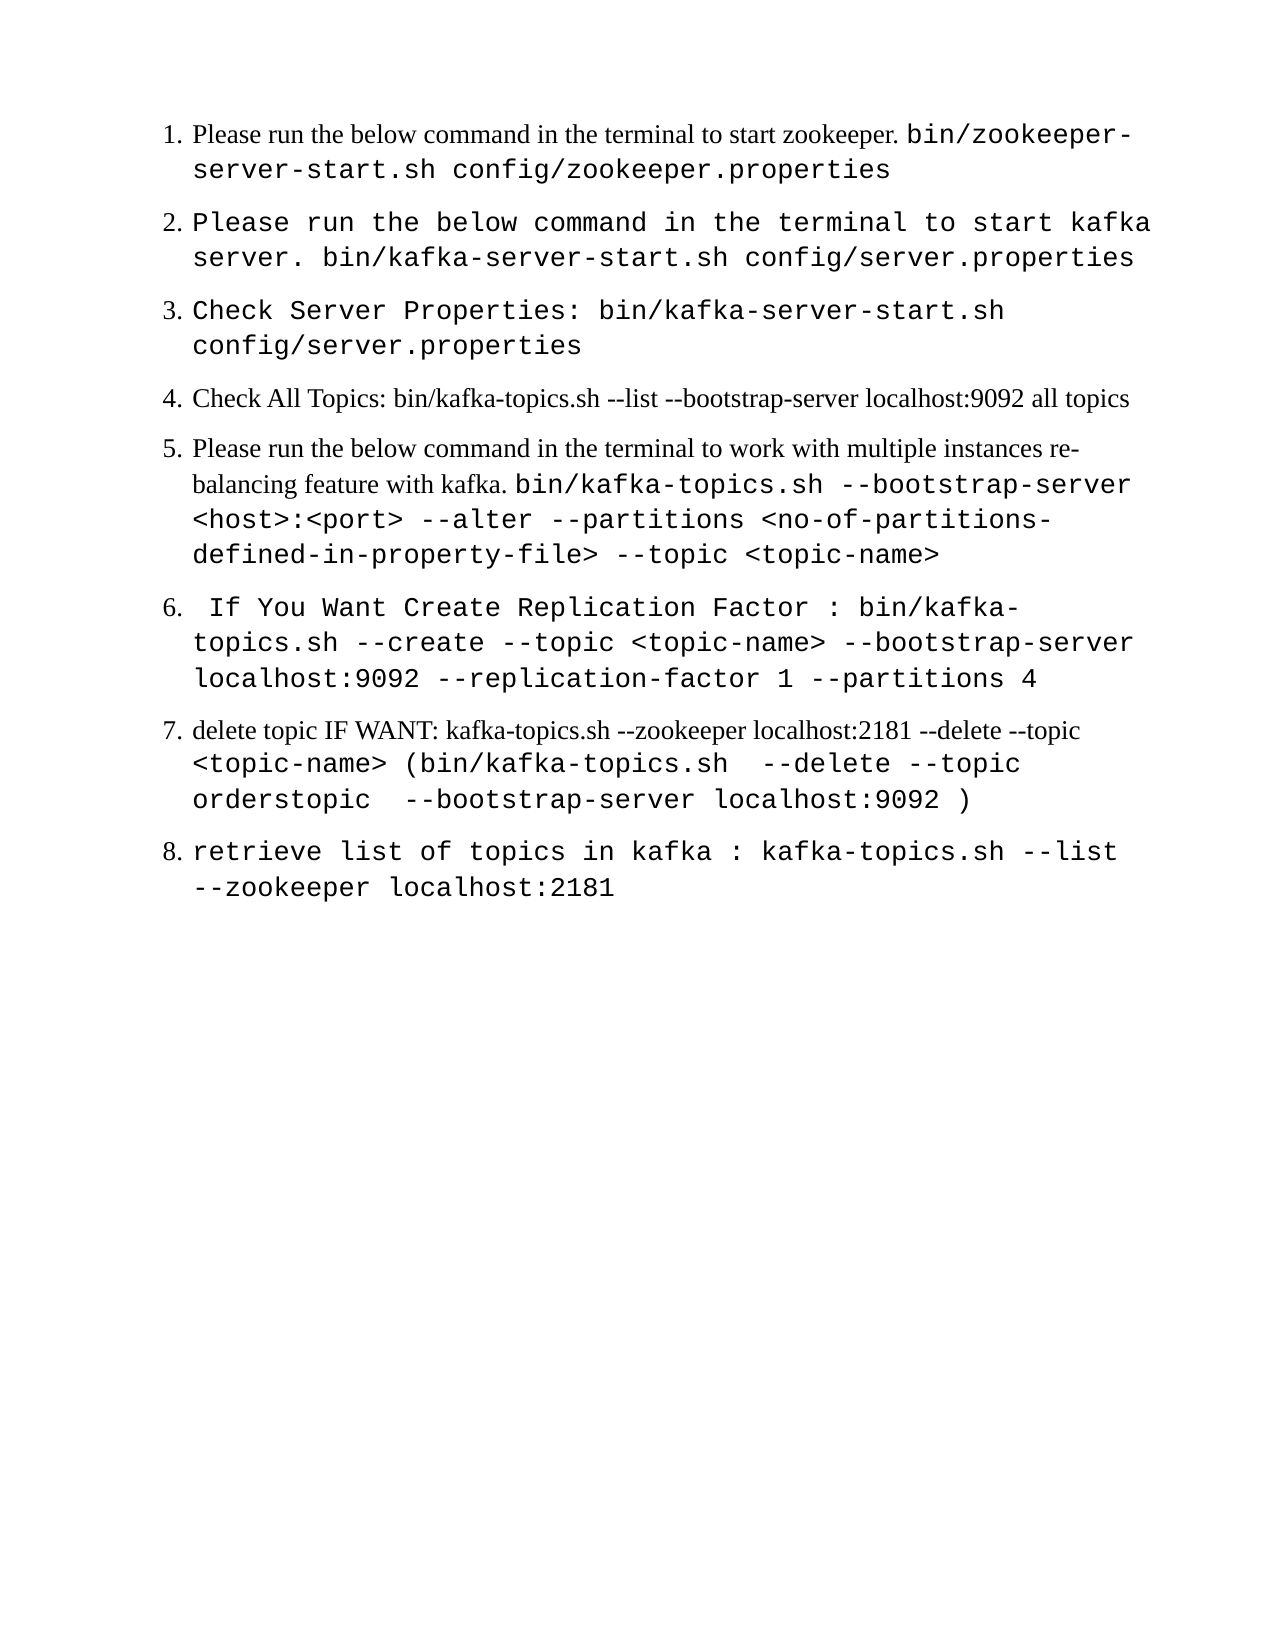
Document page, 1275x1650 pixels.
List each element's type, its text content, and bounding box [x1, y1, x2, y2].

list Check Server Properties: bin/kafka-server-start.sh config/server.properties [162, 294, 1157, 363]
list Check All Topics: bin/kafka-topics.sh --list --bootstrap-server localhost:9092 all topics [162, 382, 1157, 413]
list If You Want Create Replication Factor : bin/kafka-topics.sh --create --topic <topic-name> --bootstrap-server localhost:9092 --replication-factor 1 --partitions 4 [162, 591, 1157, 695]
list Please run the below command in the terminal to start kafka server. bin/kafka-server-start.sh config/server.properties [162, 206, 1157, 275]
list Please run the below command in the terminal to work with multiple instances re-balancing feature with kafka. bin/kafka-topics.sh --bootstrap-server <host>:<port> --alter --partitions <no-of-partitions-defined-in-property-file> --topic <topic-name> [162, 432, 1157, 572]
list Please run the below command in the terminal to start zookeeper. bin/zookeeper-server-start.sh config/zookeeper.properties [162, 118, 1157, 187]
list delete topic IF WANT: kafka-topics.sh --zookeeper localhost:2181 --delete --topic <topic-name> (bin/kafka-topics.sh --delete --topic orderstopic --bootstrap-server localhost:9092 ) [162, 714, 1157, 816]
list retrieve list of topics in kafka : kafka-topics.sh --list --zookeeper localhost:2181 [162, 835, 1157, 904]
